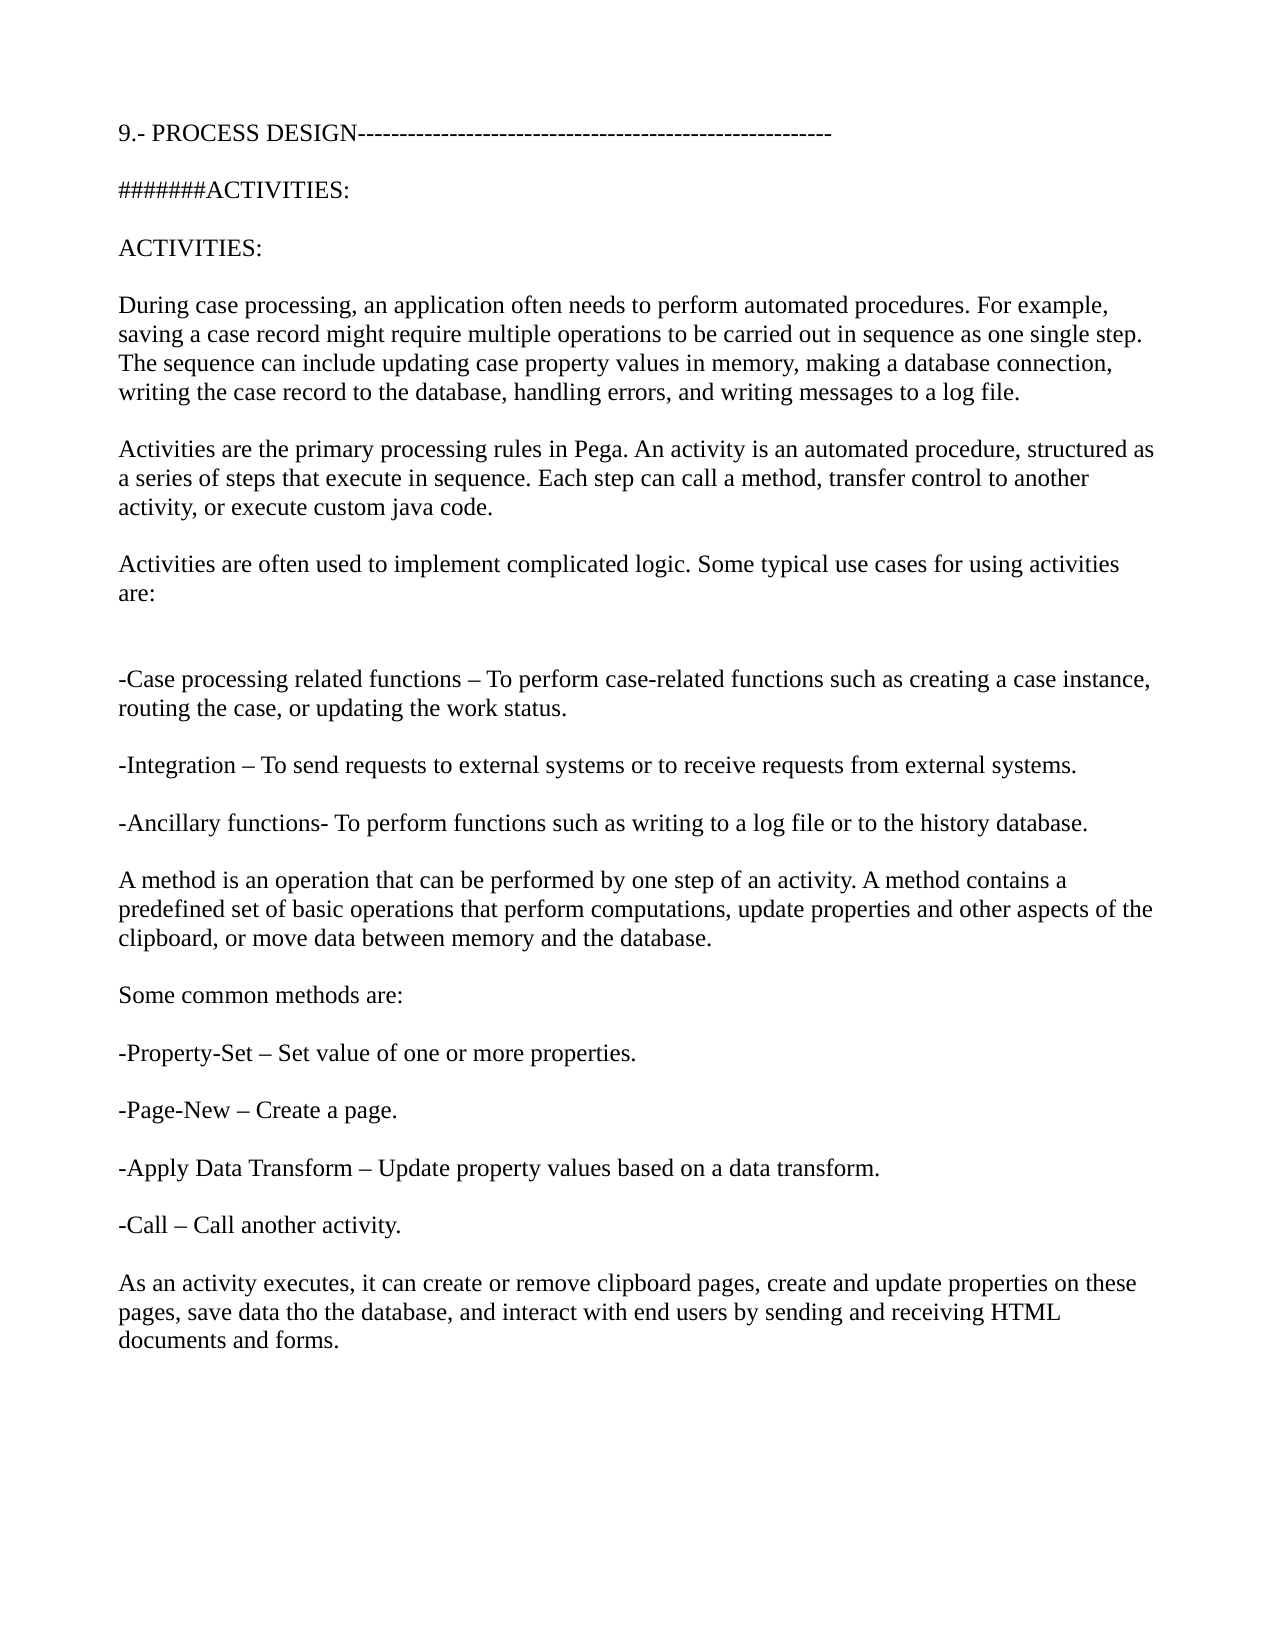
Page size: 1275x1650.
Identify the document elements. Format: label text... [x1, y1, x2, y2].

text As an activity executes, it can create or remove clipboard pages, create and update properties on these pages, save data tho the database, and interact with end users by sending and receiving HTML documents and forms. [118, 1268, 1157, 1354]
text -Apply Data Transform – Update property values based on a data transform. [118, 1153, 1157, 1182]
text -Property-Set – Set value of one or more properties. [118, 1038, 1157, 1067]
text Activities are often used to implement complicated logic. Some typical use cases for using activities are: [118, 549, 1157, 607]
text Some common methods are: [118, 981, 1157, 1009]
text Activities are the primary processing rules in Pega. An activity is an automated procedure, structured as a series of steps that execute in sequence. Each step can call a method, transfer control to another activity, or execute custom java code. [118, 434, 1157, 521]
text -Integration – To send requests to external systems or to receive requests from external systems. [118, 751, 1157, 779]
text -Call – Call another activity. [118, 1211, 1157, 1239]
text During case processing, an application often needs to perform automated procedures. For example, saving a case record might require multiple operations to be carried out in sequence as one single step. The sequence can include updating case property values in memory, making a database connection, writing the case record to the database, handling errors, and writing messages to a log file. [118, 291, 1157, 406]
text -Case processing related functions – To perform case-related functions such as creating a case instance, routing the case, or updating the work status. [118, 664, 1157, 722]
text A method is an operation that can be performed by one step of an activity. A method contains a predefined set of basic operations that perform computations, update properties and other aspects of the clipboard, or move data between memory and the database. [118, 866, 1157, 952]
text #######ACTIVITIES: [118, 176, 1157, 204]
text ACTIVITIES: [118, 233, 1157, 262]
text 9.- PROCESS DESIGN--------------------------------------------------------- [118, 118, 1157, 147]
text -Page-New – Create a page. [118, 1096, 1157, 1124]
text -Ancillary functions- To perform functions such as writing to a log file or to the history database. [118, 808, 1157, 837]
